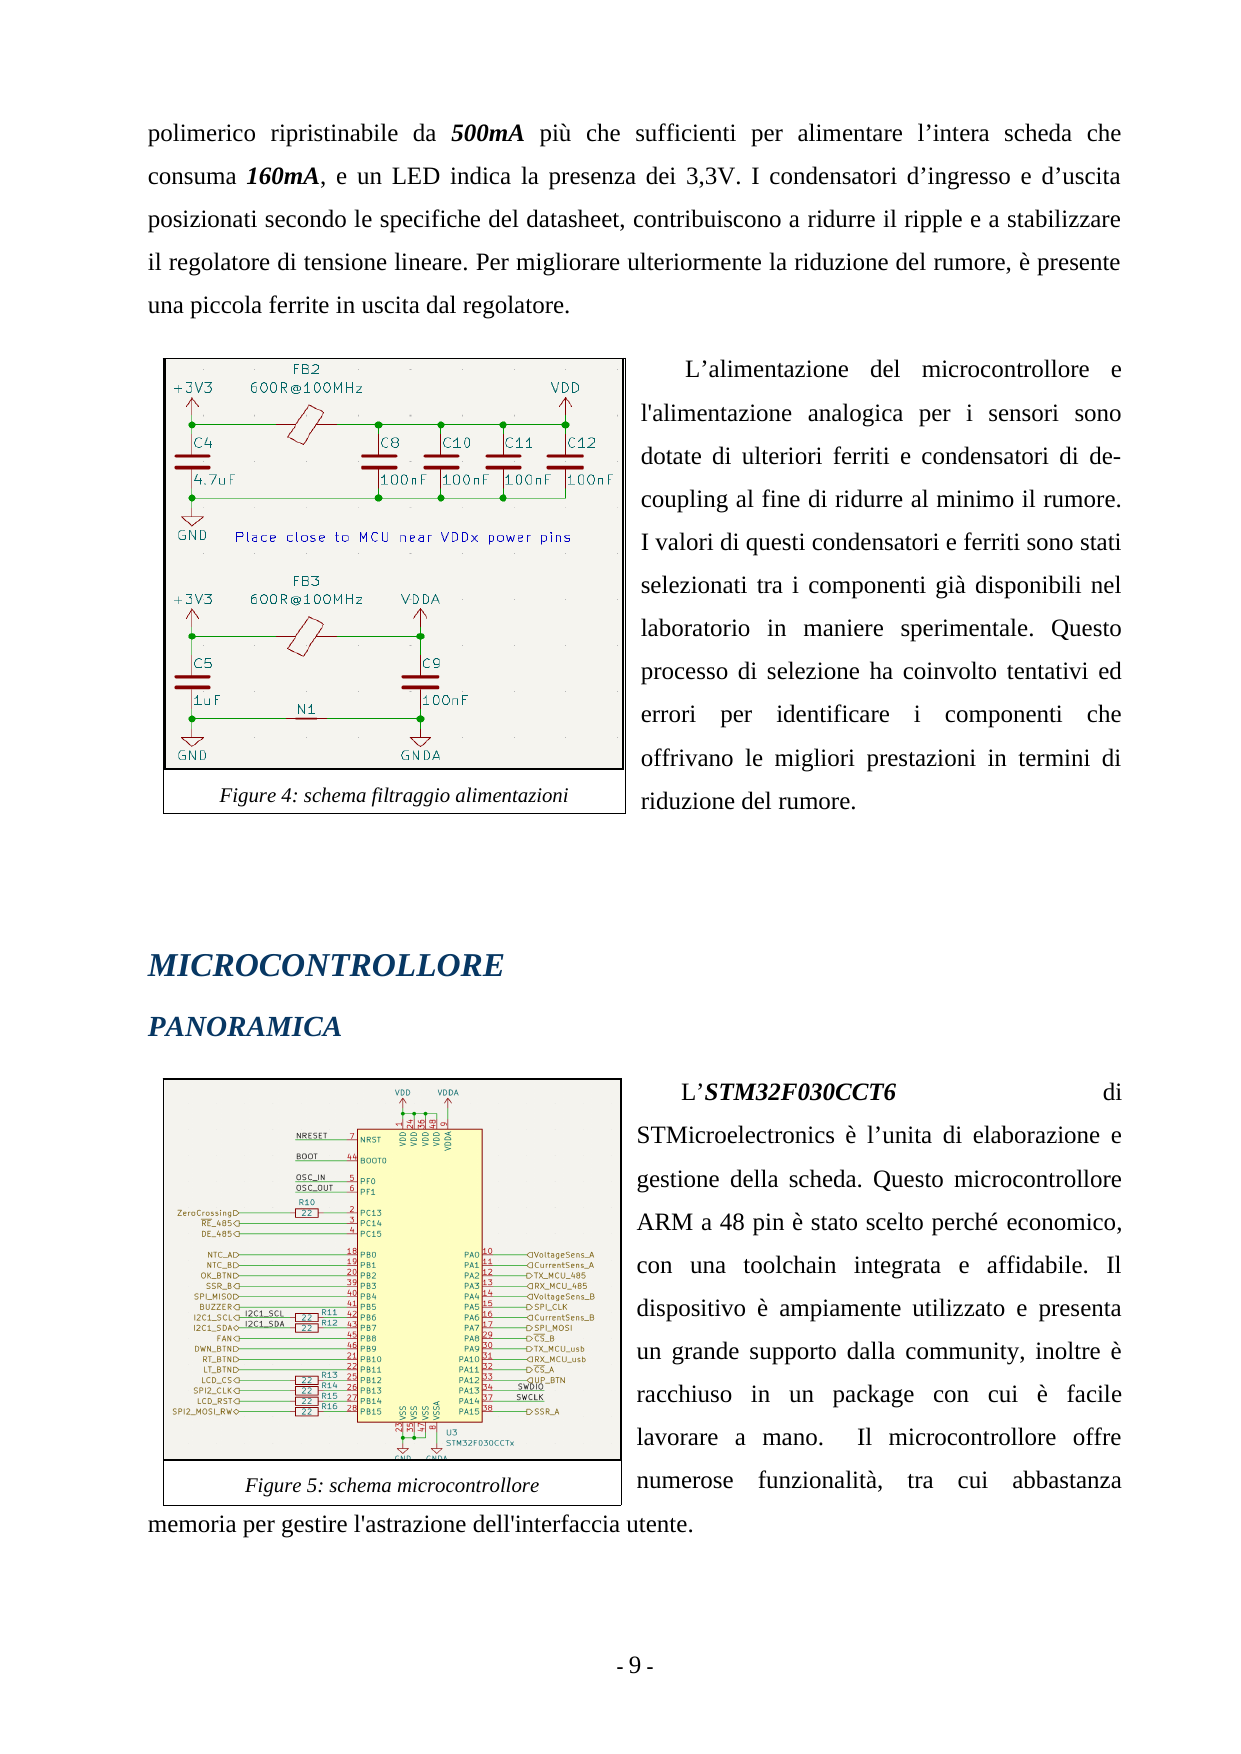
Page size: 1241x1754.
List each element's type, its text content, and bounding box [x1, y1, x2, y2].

picture [164, 1080, 620, 1459]
subtitle PANORAMICA [148, 1009, 1122, 1042]
picture [166, 359, 622, 768]
text L’alimentazione del microcontrollore e l'alimentazione analogica per i sensori sono dotate di ulteriori ferriti e condensatori di de-coupling al fine di ridurre al minimo il rumore. I valori di questi condensatori e ferriti sono stati selezionati tra i componenti già disponibili nel laboratorio in maniere sperimentale. Questo processo di selezione ha coinvolto tentativi ed errori per identificare i componenti che offrivano le migliori prestazioni in termini di riduzione del rumore. [148, 354, 1122, 814]
text polimerico ripristinabile da 500mA più che sufficienti per alimentare l’intera scheda che consuma 160mA, e un LED indica la presenza dei 3,3V. I condensatori d’ingresso e d’uscita posizionati secondo le specifiche del datasheet, contribuiscono a ridurre il ripple e a stabilizzare il regolatore di tensione lineare. Per migliorare ulteriormente la riduzione del rumore, è presente una piccola ferrite in uscita dal regolatore. [148, 118, 1122, 319]
text Figure 4: schema filtraggio alimentazioni [164, 370, 625, 807]
text Figure 5: schema microcontrollore [164, 1461, 621, 1497]
subtitle MICROCONTROLLORE [148, 946, 1122, 984]
text L’STM32F030CCT6 di STMicroelectronics è l’unita di elaborazione e gestione della scheda. Questo microcontrollore ARM a 48 pin è stato scelto perché economico, con una toolchain integrata e affidabile. Il dispositivo è ampiamente utilizzato e presenta un grande supporto dalla community, inoltre è racchiuso in un package con cui è facile lavorare a mano. Il microcontrollore offre numerose funzionalità, tra cui abbastanza memoria per gestire l'astrazione dell'interfaccia utente. [148, 1077, 1122, 1537]
